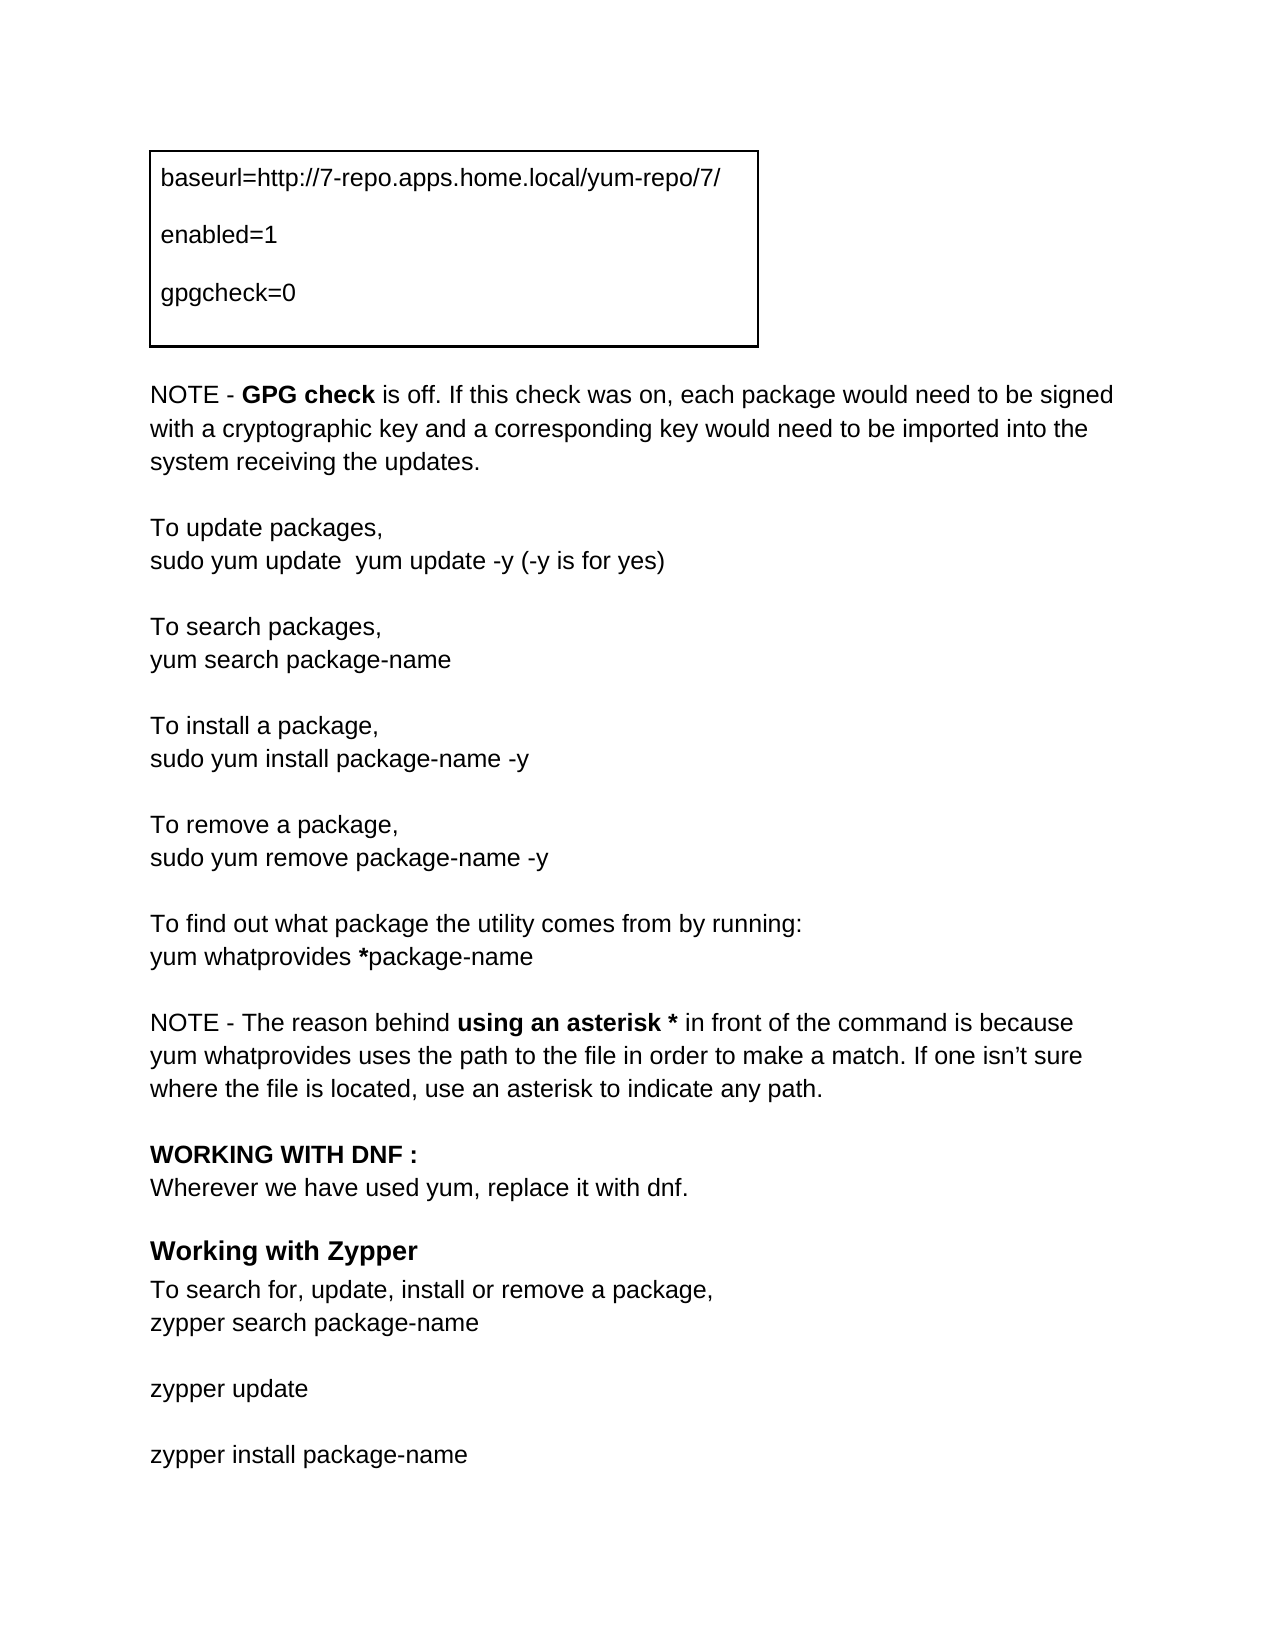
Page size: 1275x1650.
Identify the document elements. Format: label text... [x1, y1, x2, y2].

text sudo yum remove package-name -y [150, 843, 1125, 872]
subtitle Working with Zypper [150, 1235, 1125, 1266]
text zypper update [150, 1374, 1125, 1403]
text sudo yum install package-name -y [150, 744, 1125, 772]
text To install a package, [150, 711, 1125, 739]
text zypper install package-name [150, 1440, 1125, 1469]
text NOTE - GPG check is off. If this check was on, each package would need to be signed with a cryptographic key and a corresponding key would need to be imported into the system receiving the updates. [150, 381, 1125, 475]
text NOTE - The reason behind using an asterisk * in front of the command is because yum whatprovides uses the path to the file in order to make a match. If one isn’t sure where the file is located, use an asterisk to indicate any path. [150, 1008, 1125, 1103]
text To search packages, [150, 612, 1125, 640]
text Wherever we have used yum, replace it with dnf. [150, 1173, 1125, 1202]
text yum search package-name [150, 645, 1125, 673]
table_header baseurl=http://7-repo.apps.home.local/yum-repo/7/ enabled=1 gpgcheck=0 [151, 152, 757, 345]
text zypper search package-name [150, 1308, 1125, 1337]
text To search for, update, install or remove a package, [150, 1275, 1125, 1303]
text To find out what package the utility comes from by running: [150, 909, 1125, 938]
text sudo yum update yum update -y (-y is for yes) [150, 546, 1125, 574]
text To update packages, [150, 513, 1125, 541]
text yum whatprovides *package-name [150, 942, 1125, 971]
text WORKING WITH DNF : [150, 1140, 1125, 1169]
text To remove a package, [150, 810, 1125, 838]
